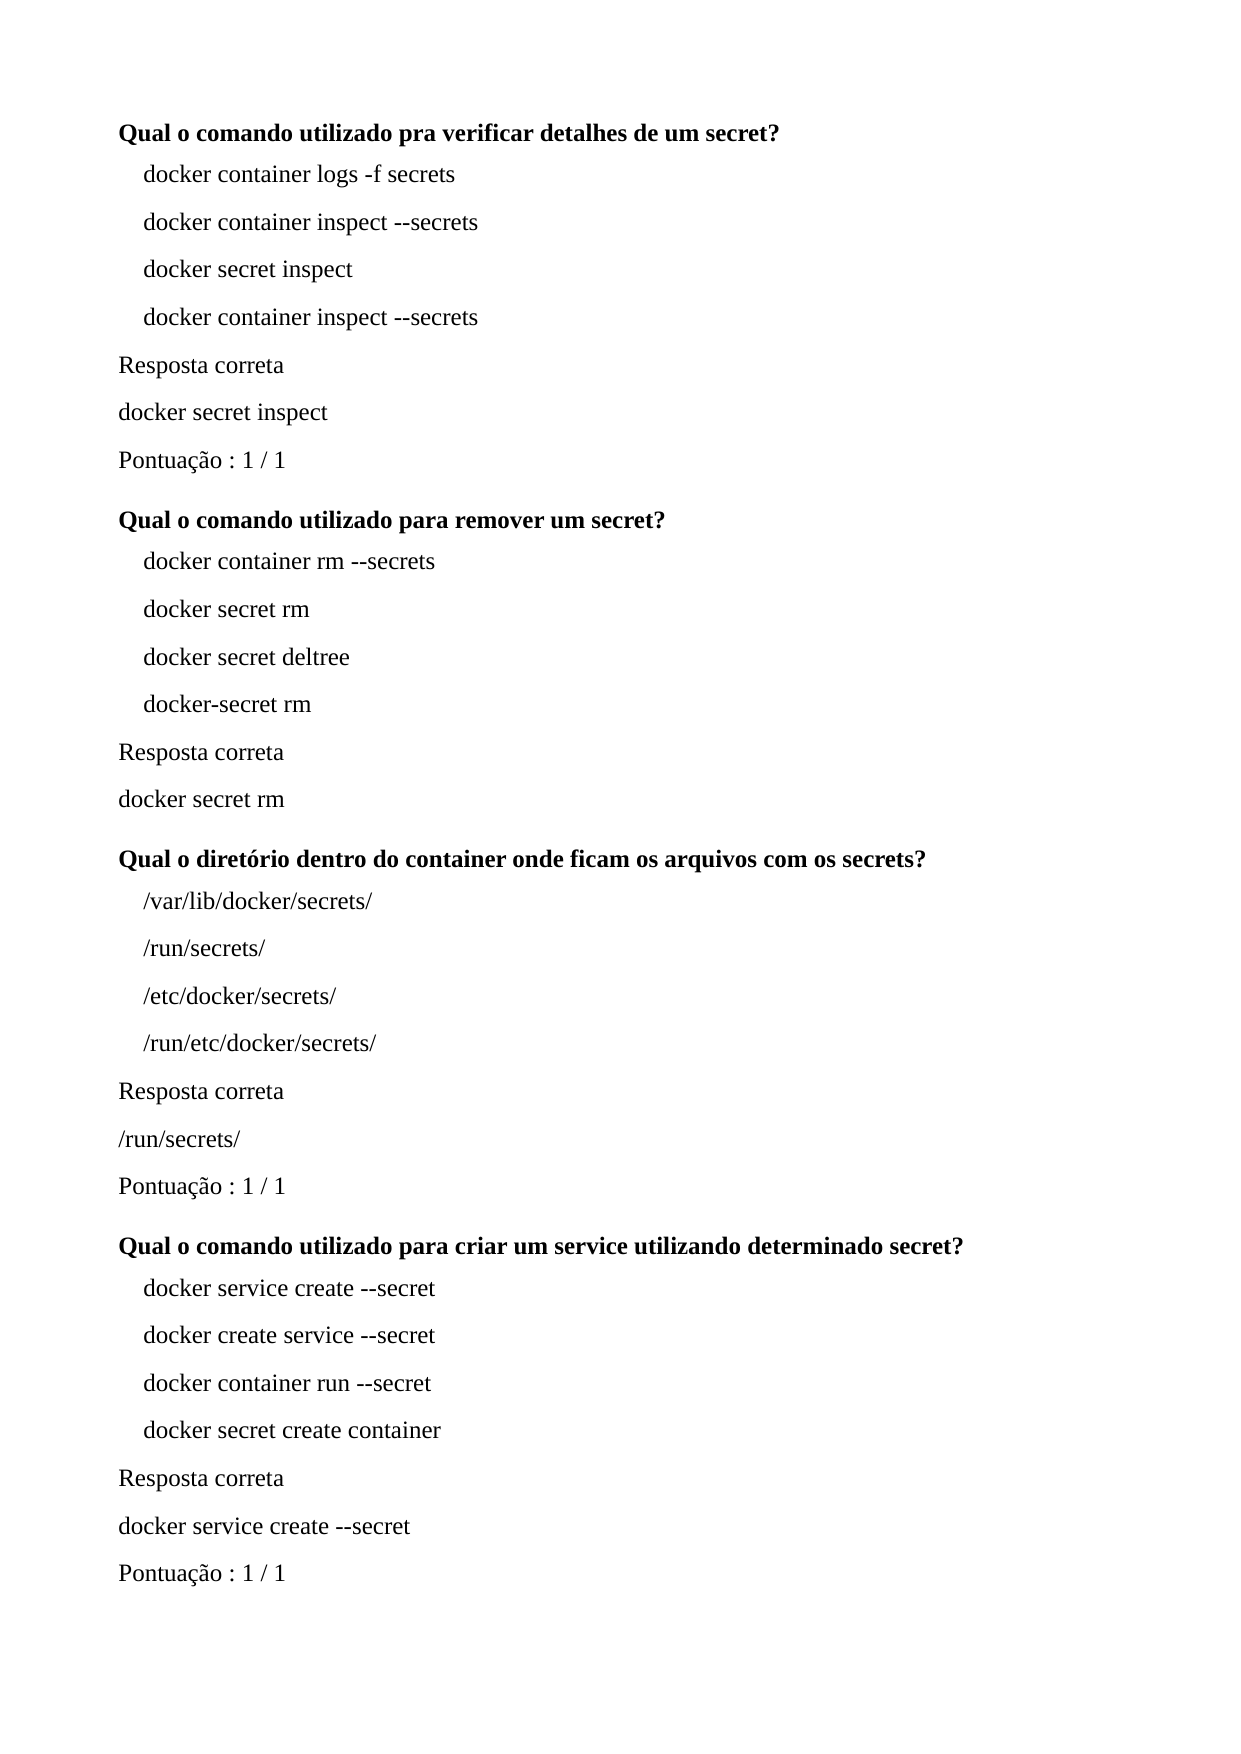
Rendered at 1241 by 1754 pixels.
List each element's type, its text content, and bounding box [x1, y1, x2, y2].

subtitle Qual o comando utilizado para criar um service utilizando determinado secret? [118, 1231, 1122, 1260]
text docker secret inspect [118, 254, 1122, 283]
text docker container logs -f secrets [118, 159, 1122, 188]
text Resposta correta [118, 1463, 1122, 1492]
text docker secret rm [118, 594, 1122, 623]
text docker secret inspect [118, 397, 1122, 426]
text /run/etc/docker/secrets/ [118, 1028, 1122, 1057]
subtitle Qual o comando utilizado pra verificar detalhes de um secret? [118, 118, 1122, 147]
text /etc/docker/secrets/ [118, 981, 1122, 1010]
text /run/secrets/ [118, 1124, 1122, 1152]
text docker-secret rm [118, 689, 1122, 718]
text docker create service --secret [118, 1320, 1122, 1349]
text docker container run --secret [118, 1368, 1122, 1397]
text docker container rm --secrets [118, 546, 1122, 575]
text docker secret rm [118, 784, 1122, 813]
text Resposta correta [118, 1076, 1122, 1105]
text Pontuação : 1 / 1 [118, 445, 1122, 474]
subtitle Qual o comando utilizado para remover um secret? [118, 505, 1122, 534]
text docker container inspect --secrets [118, 207, 1122, 236]
text Resposta correta [118, 350, 1122, 378]
text /var/lib/docker/secrets/ [118, 886, 1122, 914]
text Pontuação : 1 / 1 [118, 1171, 1122, 1200]
text Pontuação : 1 / 1 [118, 1558, 1122, 1587]
text docker container inspect --secrets [118, 302, 1122, 331]
subtitle Qual o diretório dentro do container onde ficam os arquivos com os secrets? [118, 844, 1122, 873]
text docker secret deltree [118, 642, 1122, 670]
text docker secret create container [118, 1416, 1122, 1444]
text Resposta correta [118, 737, 1122, 766]
text /run/secrets/ [118, 933, 1122, 962]
text docker service create --secret [118, 1511, 1122, 1539]
text docker service create --secret [118, 1273, 1122, 1301]
